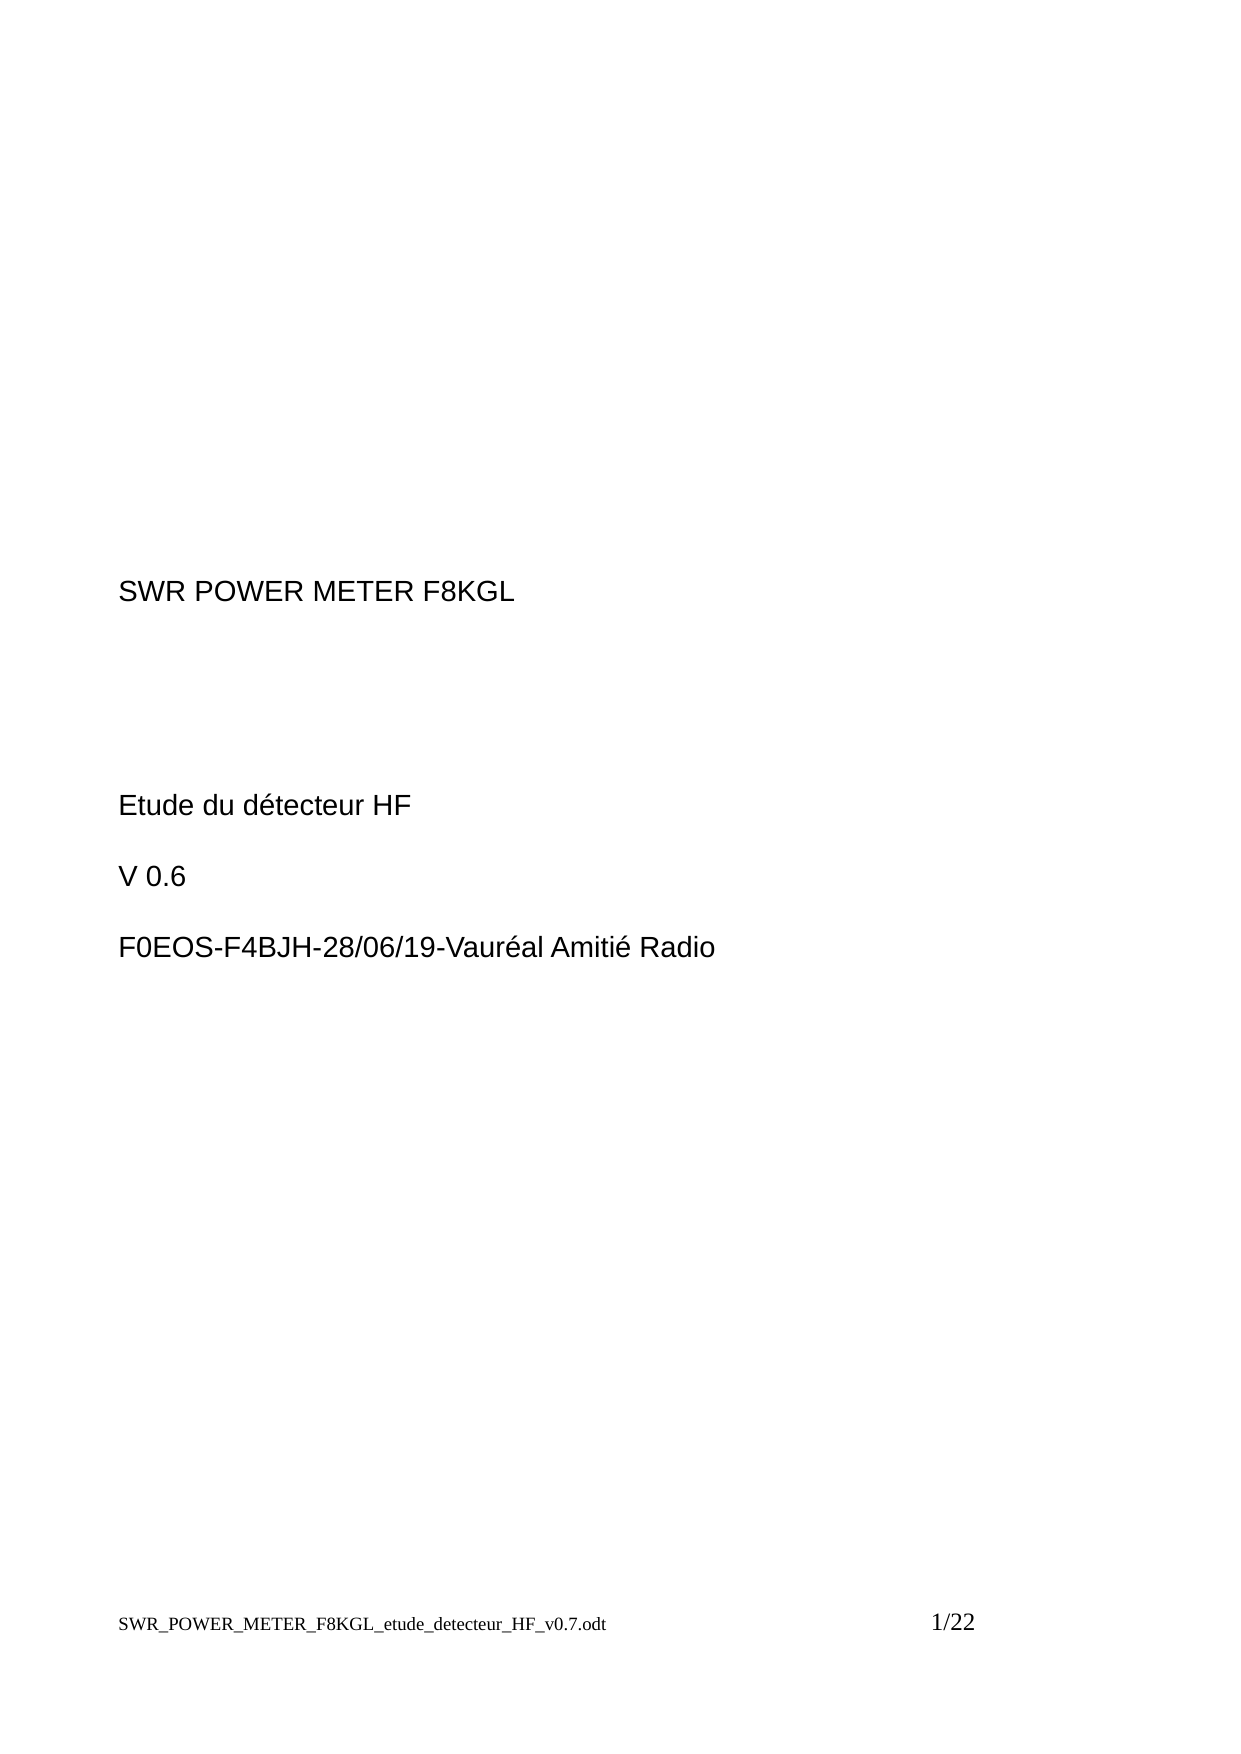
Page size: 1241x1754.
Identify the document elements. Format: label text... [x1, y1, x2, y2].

subtitle F0EOS-F4BJH-28/06/19-Vauréal Amitié Radio [118, 929, 1122, 963]
title V 0.6 [118, 858, 1122, 892]
title SWR POWER METER F8KGL [118, 574, 1122, 608]
title Etude du détecteur HF [118, 787, 1122, 821]
